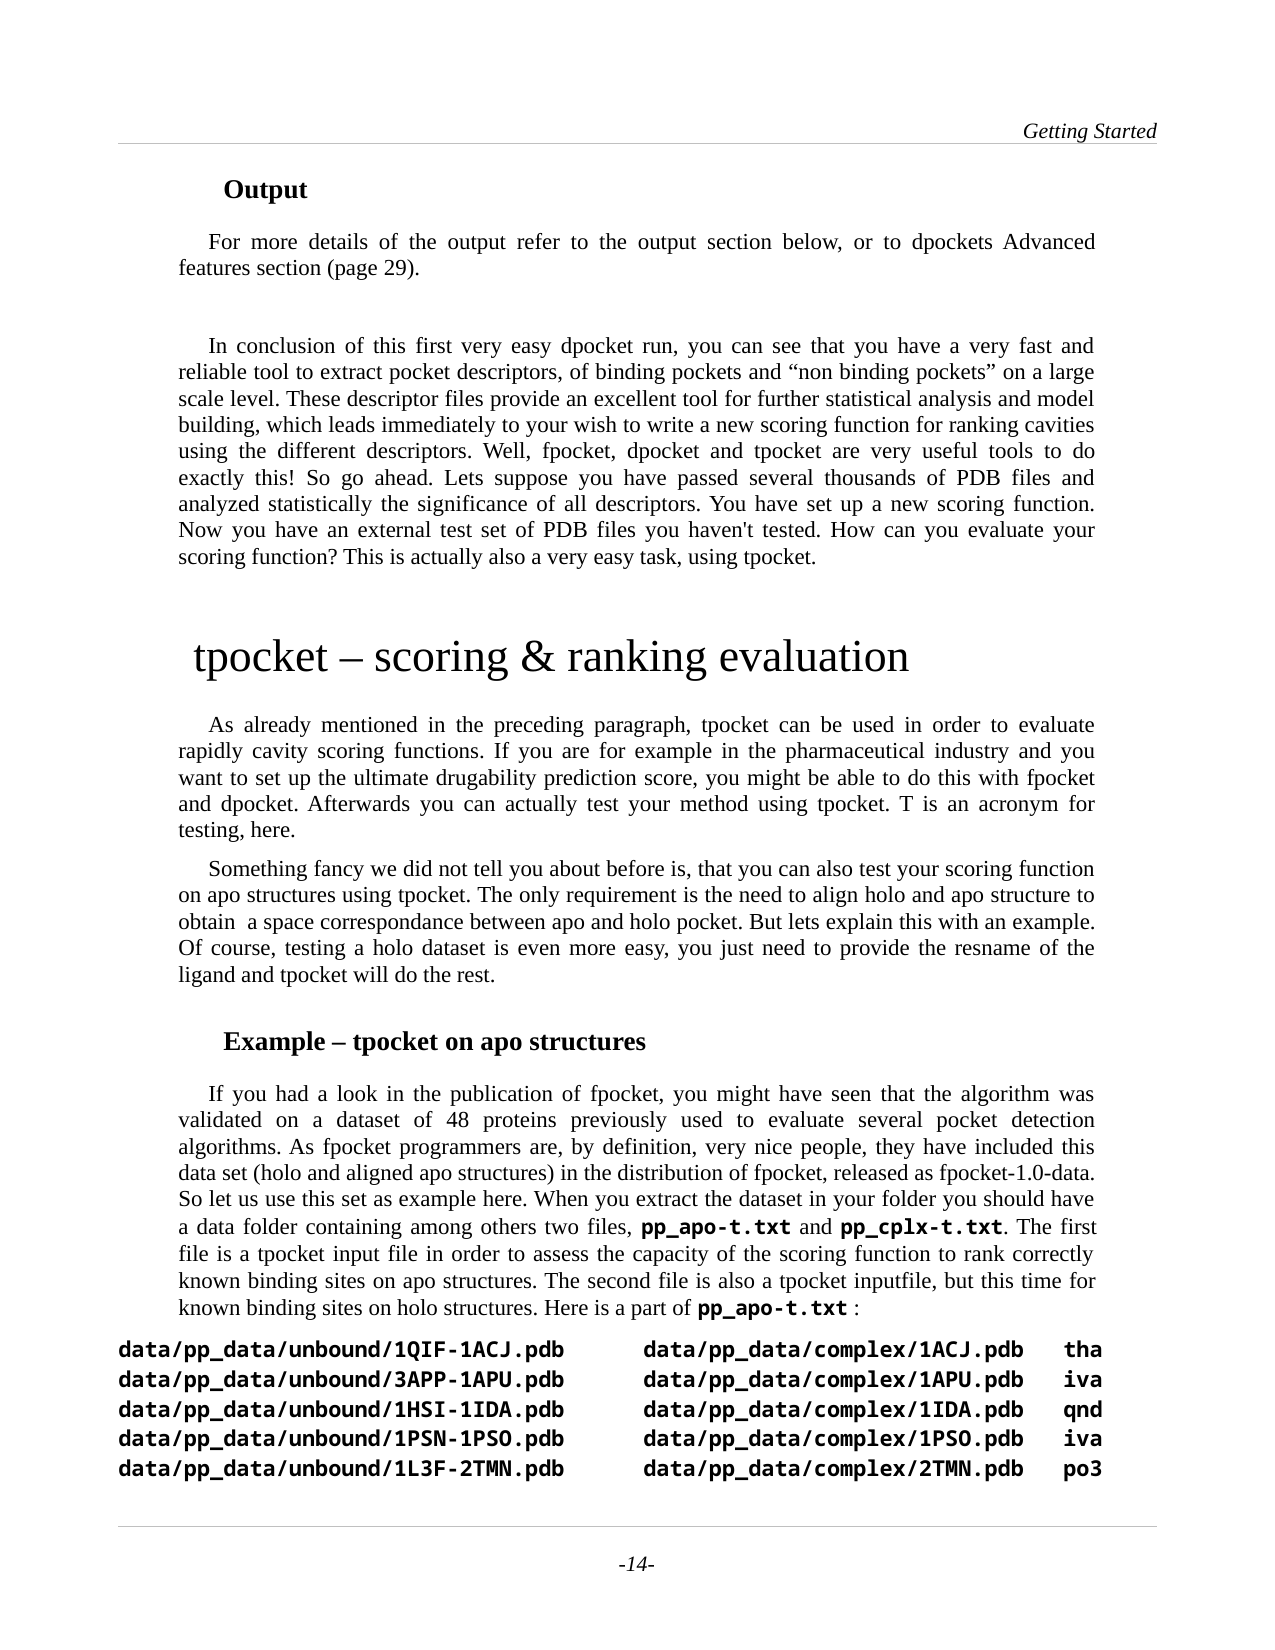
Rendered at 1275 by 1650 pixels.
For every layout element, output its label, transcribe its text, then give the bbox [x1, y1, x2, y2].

text Something fancy we did not tell you about before is, that you can also test your scoring function on apo structures using tpocket. The only requirement is the need to align holo and apo structure to obtain a space correspondance between apo and holo pocket. But lets explain this with an example. Of course, testing a holo dataset is even more easy, you just need to provide the resname of the ligand and tpocket will do the rest. [178, 855, 1097, 987]
text data/pp_data/unbound/3APP-1APU.pdb data/pp_data/complex/1APU.pdb iva [118, 1364, 1157, 1393]
text As already mentioned in the preceding paragraph, tpocket can be used in order to evaluate rapidly cavity scoring functions. If you are for example in the pharmaceutical industry and you want to set up the ultimate drugability prediction score, you might be able to do this with fpocket and dpocket. Afterwards you can actually test your method using tpocket. T is an acronym for testing, here. [178, 711, 1097, 843]
text data/pp_data/unbound/1PSN-1PSO.pdb data/pp_data/complex/1PSO.pdb iva [118, 1423, 1157, 1453]
text data/pp_data/unbound/1HSI-1IDA.pdb data/pp_data/complex/1IDA.pdb qnd [118, 1393, 1157, 1423]
subtitle Example – tpocket on apo structures [223, 1025, 1157, 1056]
text In conclusion of this first very easy dpocket run, you can see that you have a very fast and reliable tool to extract pocket descriptors, of binding pockets and “non binding pockets” on a large scale level. These descriptor files provide an excellent tool for further statistical analysis and model building, which leads immediately to your wish to write a new scoring function for ranking cavities using the different descriptors. Well, fpocket, dpocket and tpocket are very useful tools to do exactly this! So go ahead. Lets suppose you have passed several thousands of PDB files and analyzed statistically the significance of all descriptors. You have set up a new scoring function. Now you have an external test set of PDB files you haven't tested. How can you evaluate your scoring function? This is actually also a very easy task, using tpocket. [178, 332, 1097, 569]
text data/pp_data/unbound/1L3F-2TMN.pdb data/pp_data/complex/2TMN.pdb po3 [118, 1453, 1157, 1483]
subtitle Output [223, 173, 1157, 204]
text For more details of the output refer to the output section below, or to dpockets Advanced features section (page 30). [178, 228, 1097, 281]
text If you had a look in the publication of fpocket, you might have seen that the algorithm was validated on a dataset of 48 proteins previously used to evaluate several pocket detection algorithms. As fpocket programmers are, by definition, very nice people, they have included this data set (holo and aligned apo structures) in the distribution of fpocket, released as fpocket-1.0-data. So let us use this set as example here. When you extract the dataset in your folder you should have a data folder containing among others two files, pp_apo-t.txt and pp_cplx-t.txt. The first file is a tpocket input file in order to assess the capacity of the scoring function to rank correctly known binding sites on apo structures. The second file is also a tpocket inputfile, but this time for known binding sites on holo structures. Here is a part of pp_apo-t.txt : [178, 1080, 1097, 1321]
subtitle tpocket – scoring & ranking evaluation [193, 628, 1157, 681]
text data/pp_data/unbound/1QIF-1ACJ.pdb data/pp_data/complex/1ACJ.pdb tha [118, 1334, 1157, 1364]
